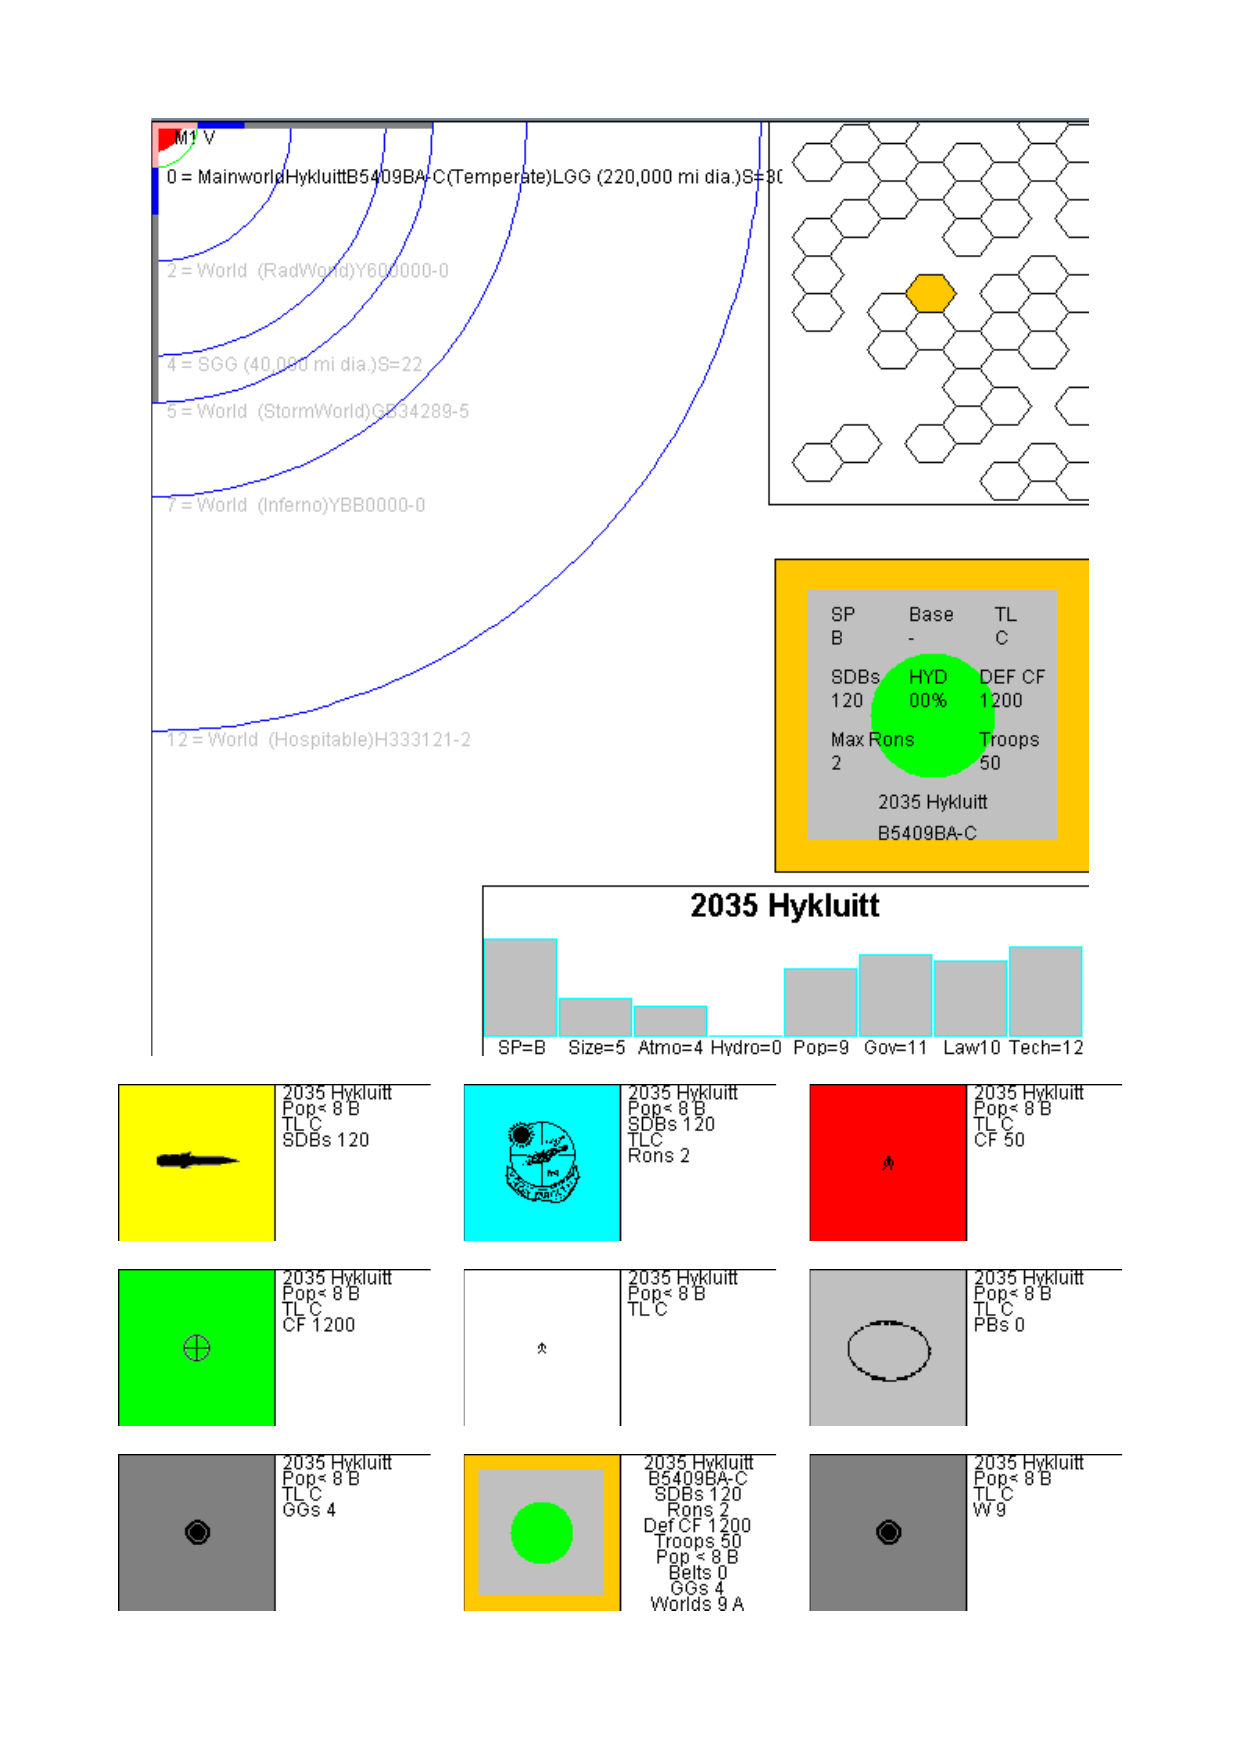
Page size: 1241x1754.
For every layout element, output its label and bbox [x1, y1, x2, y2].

picture [463, 1269, 777, 1426]
picture [463, 1084, 777, 1241]
picture [118, 1454, 431, 1611]
picture [118, 1269, 431, 1426]
picture [809, 1454, 1123, 1611]
picture [463, 1454, 777, 1611]
picture [151, 118, 1089, 1056]
picture [118, 1084, 431, 1241]
picture [809, 1269, 1123, 1426]
picture [809, 1084, 1123, 1241]
